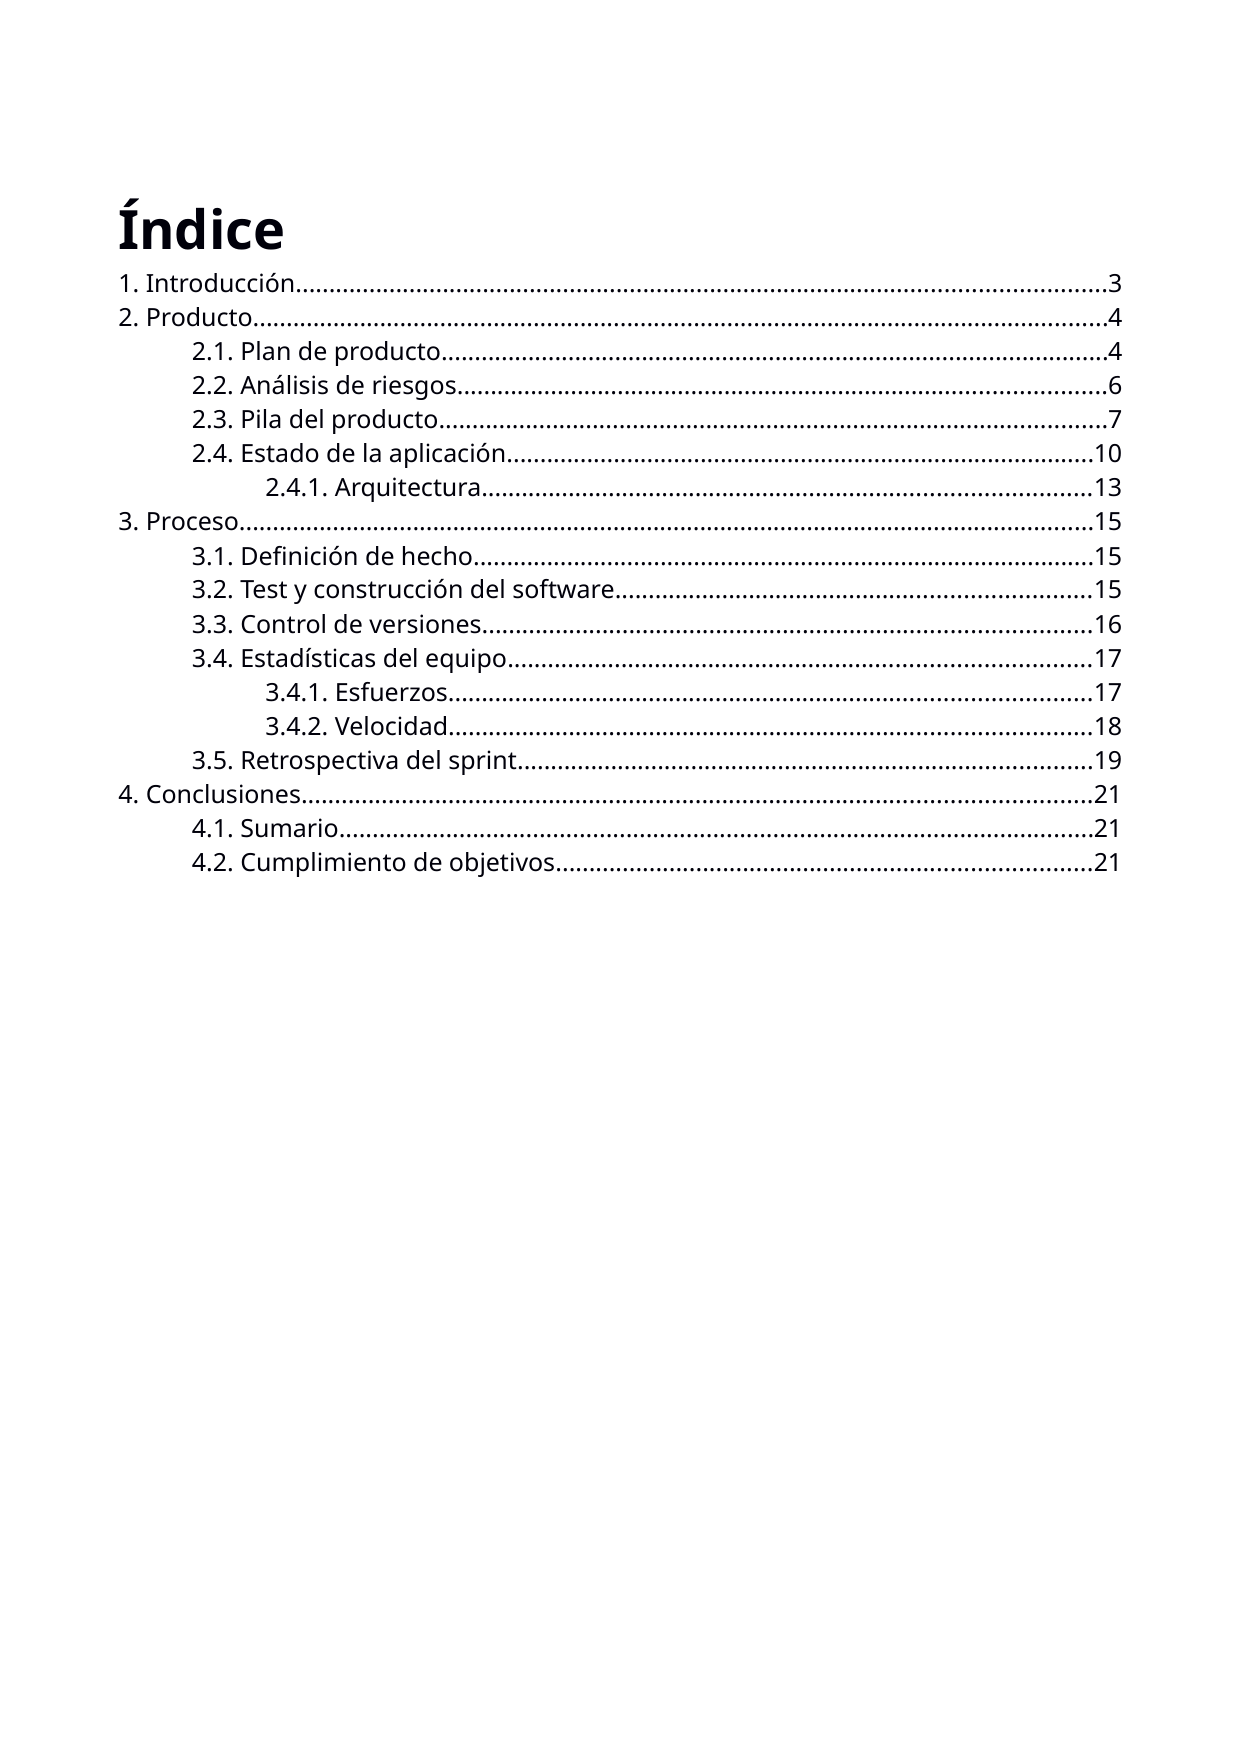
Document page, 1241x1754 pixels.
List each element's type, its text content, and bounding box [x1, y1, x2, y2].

text 2.4. Estado de la aplicación 10 [192, 436, 1122, 470]
text 3.3. Control de versiones 16 [192, 606, 1122, 640]
text 2.3. Pila del producto 7 [192, 402, 1122, 436]
text 1. Introducción 3 [118, 266, 1122, 300]
text 3.5. Retrospectiva del sprint 19 [192, 742, 1122, 777]
text 3.4.2. Velocidad 18 [265, 708, 1122, 742]
text 3.1. Definición de hecho 15 [192, 538, 1122, 572]
text 4. Conclusiones 21 [118, 777, 1122, 811]
text 4.1. Sumario 21 [192, 811, 1122, 845]
text 3.2. Test y construcción del software 15 [192, 572, 1122, 606]
text 2. Producto 4 [118, 300, 1122, 334]
text 2.2. Análisis de riesgos 6 [192, 368, 1122, 402]
text 3.4. Estadísticas del equipo 17 [192, 640, 1122, 674]
text 2.1. Plan de producto 4 [192, 334, 1122, 368]
text Índice [118, 192, 1122, 266]
text 4.2. Cumplimiento de objetivos 21 [192, 845, 1122, 879]
text 3. Proceso 15 [118, 504, 1122, 538]
text 3.4.1. Esfuerzos 17 [265, 674, 1122, 708]
text 2.4.1. Arquitectura 13 [265, 470, 1122, 504]
